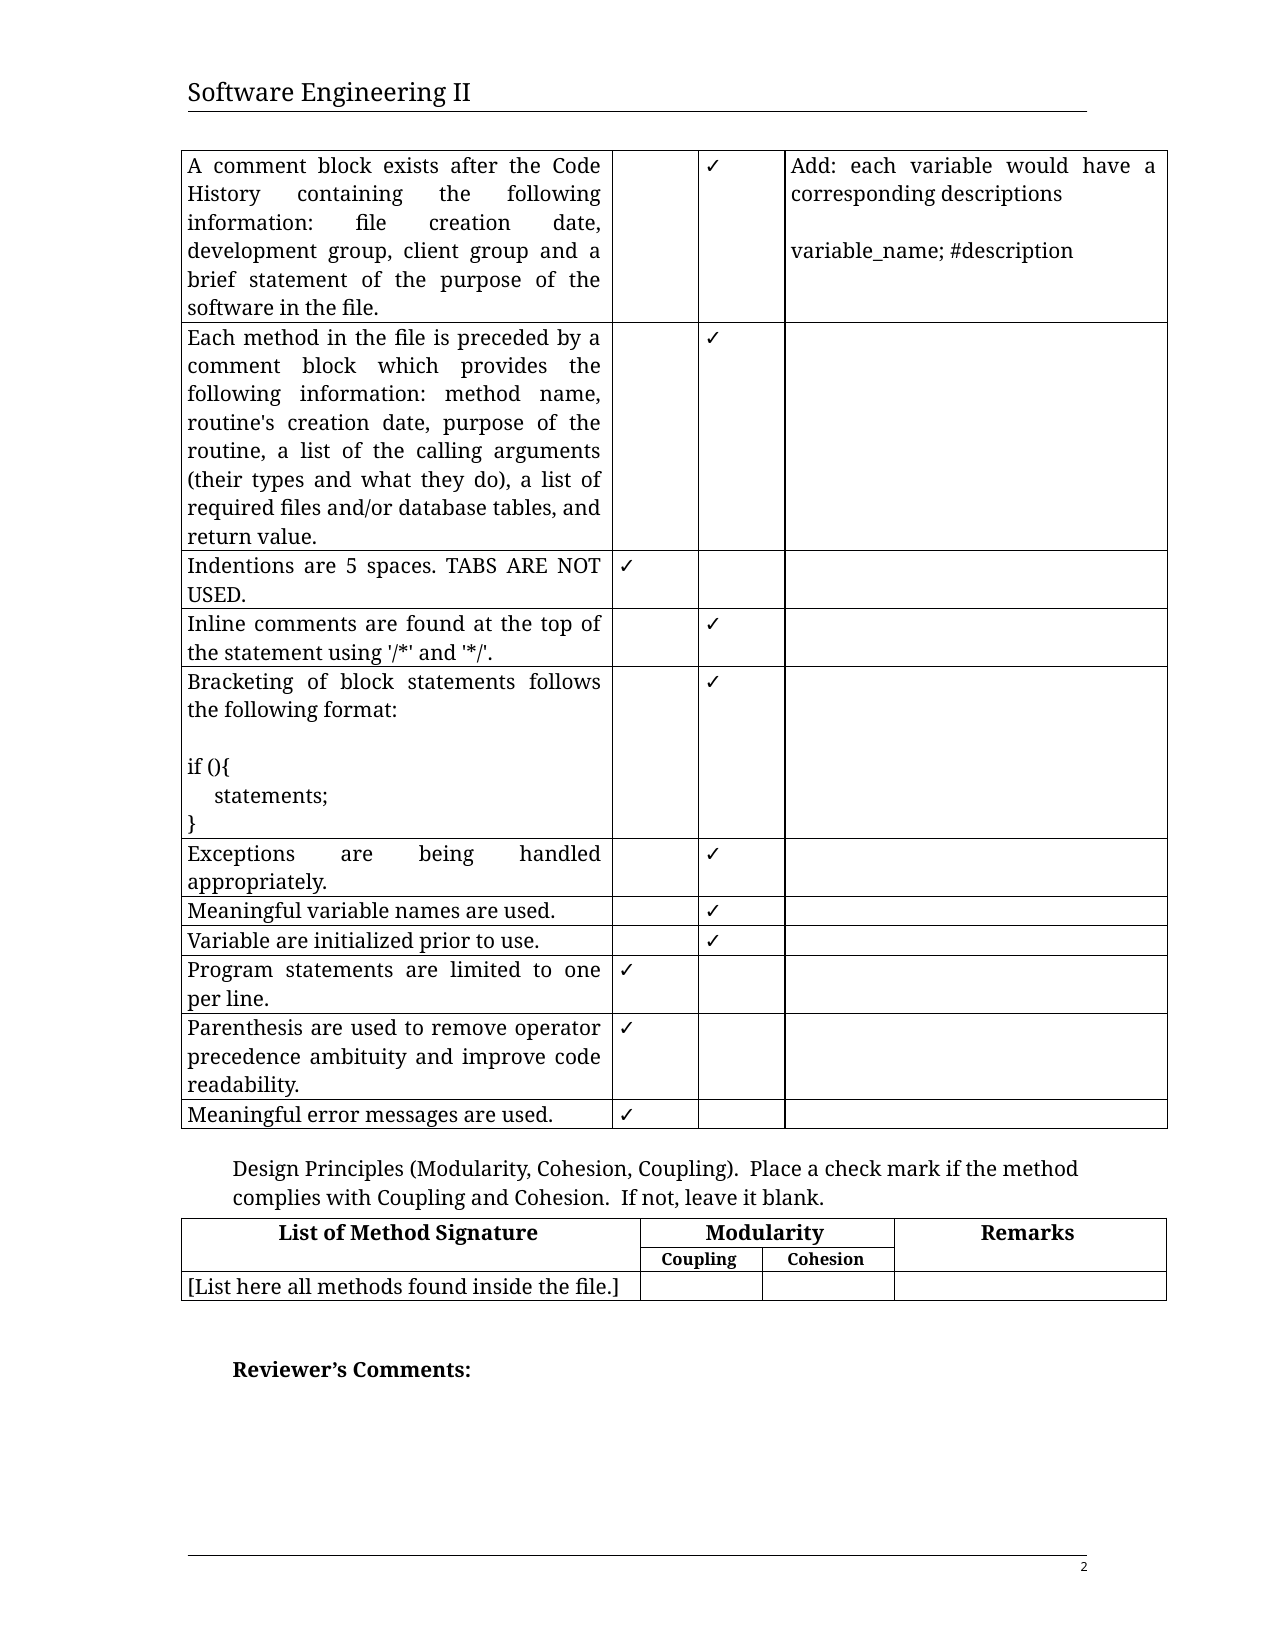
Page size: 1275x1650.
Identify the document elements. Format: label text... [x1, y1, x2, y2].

table_cell Bracketing of block statements follows the following format: if (){ statements; } [601, 667, 612, 838]
table_cell [613, 323, 698, 550]
table_cell ✓ [774, 897, 784, 925]
table_cell ✓ [699, 926, 704, 954]
table_cell [613, 839, 698, 896]
table_cell [699, 551, 784, 608]
table_cell [699, 1014, 784, 1099]
table_cell Cohesion [883, 1248, 894, 1271]
table_cell [751, 1272, 762, 1300]
table_cell ✓ [699, 897, 704, 925]
table_cell [613, 926, 618, 954]
table_cell [687, 897, 698, 925]
table_cell ✓ [687, 1100, 698, 1128]
table_cell [763, 1272, 768, 1300]
table_cell ✓ [699, 839, 784, 896]
table_cell [895, 1272, 900, 1300]
table_cell [786, 926, 791, 954]
table_cell [613, 151, 698, 322]
table_cell [786, 897, 791, 925]
table_cell ✓ [699, 609, 784, 666]
table_cell [786, 609, 1167, 666]
table_cell [786, 839, 1167, 896]
table_cell [774, 1100, 784, 1128]
table_cell Add: each variable would have a corresponding descriptions variable_name; #description [786, 151, 1167, 322]
table_cell ✓ [699, 323, 784, 550]
table_cell ✓ [613, 1100, 618, 1128]
table_cell ✓ [774, 926, 784, 954]
table_cell [1156, 926, 1167, 954]
table_cell [883, 1272, 894, 1300]
table_cell [613, 897, 618, 925]
table_cell [1156, 1100, 1167, 1128]
table_cell ✓ [613, 956, 698, 1012]
table_cell Coupling [751, 1248, 762, 1271]
subtitle Design Principles (Modularity, Cohesion, Coupling). Place a check mark if the method complies with Coupling and Cohesion. If not, leave it blank. [187, 1154, 1087, 1211]
table_cell [687, 926, 698, 954]
table_cell [786, 323, 1167, 550]
table_cell ✓ [613, 551, 698, 608]
table_cell [786, 1100, 791, 1128]
table_header Modularity [883, 1219, 894, 1247]
table_cell [613, 609, 698, 666]
table_cell [641, 1272, 646, 1300]
table_cell [786, 551, 1167, 608]
table_header Remarks [895, 1219, 1166, 1271]
table_header List of Method Signature [182, 1219, 640, 1271]
table_cell ✓ [699, 151, 784, 322]
table_cell ✓ [699, 667, 784, 838]
table_cell [1156, 897, 1167, 925]
table_cell [699, 1100, 704, 1128]
table_cell [613, 667, 698, 838]
table_cell [786, 667, 1167, 838]
table_cell [1155, 1272, 1166, 1300]
subtitle Reviewer’s Comments: [187, 1355, 1087, 1412]
table_cell [786, 956, 1167, 1012]
table_cell [699, 956, 784, 1012]
table_cell [786, 1014, 1167, 1099]
table_cell ✓ [613, 1014, 698, 1099]
